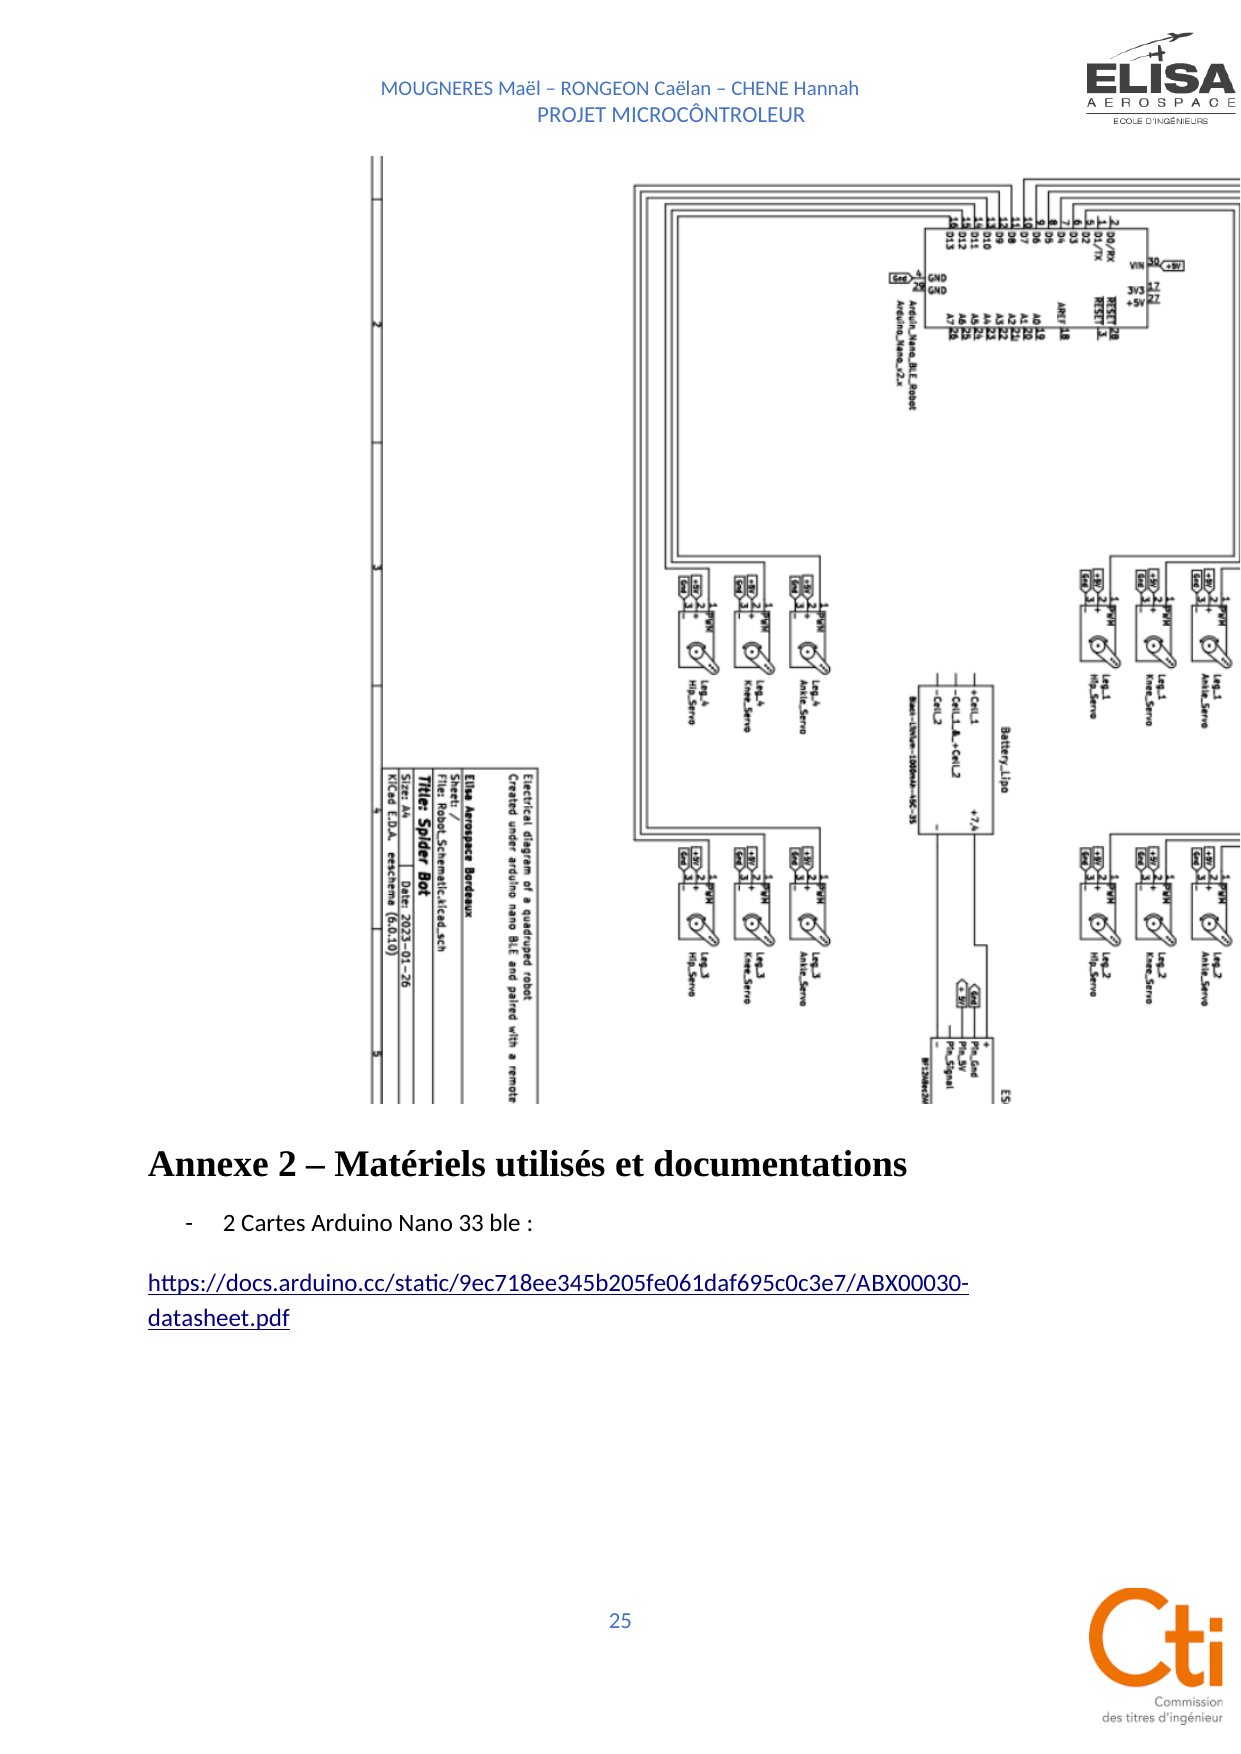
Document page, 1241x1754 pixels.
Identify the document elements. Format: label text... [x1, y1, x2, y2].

text https://docs.arduino.cc/static/9ec718ee345b205fe061daf695c0c3e7/ABX00030-datasheet.pdf [148, 1268, 1093, 1333]
list 2 Cartes Arduino Nano 33 ble : [185, 1207, 1093, 1238]
subtitle Annexe 2 – Matériels utilisés et documentations [148, 1141, 1093, 1184]
